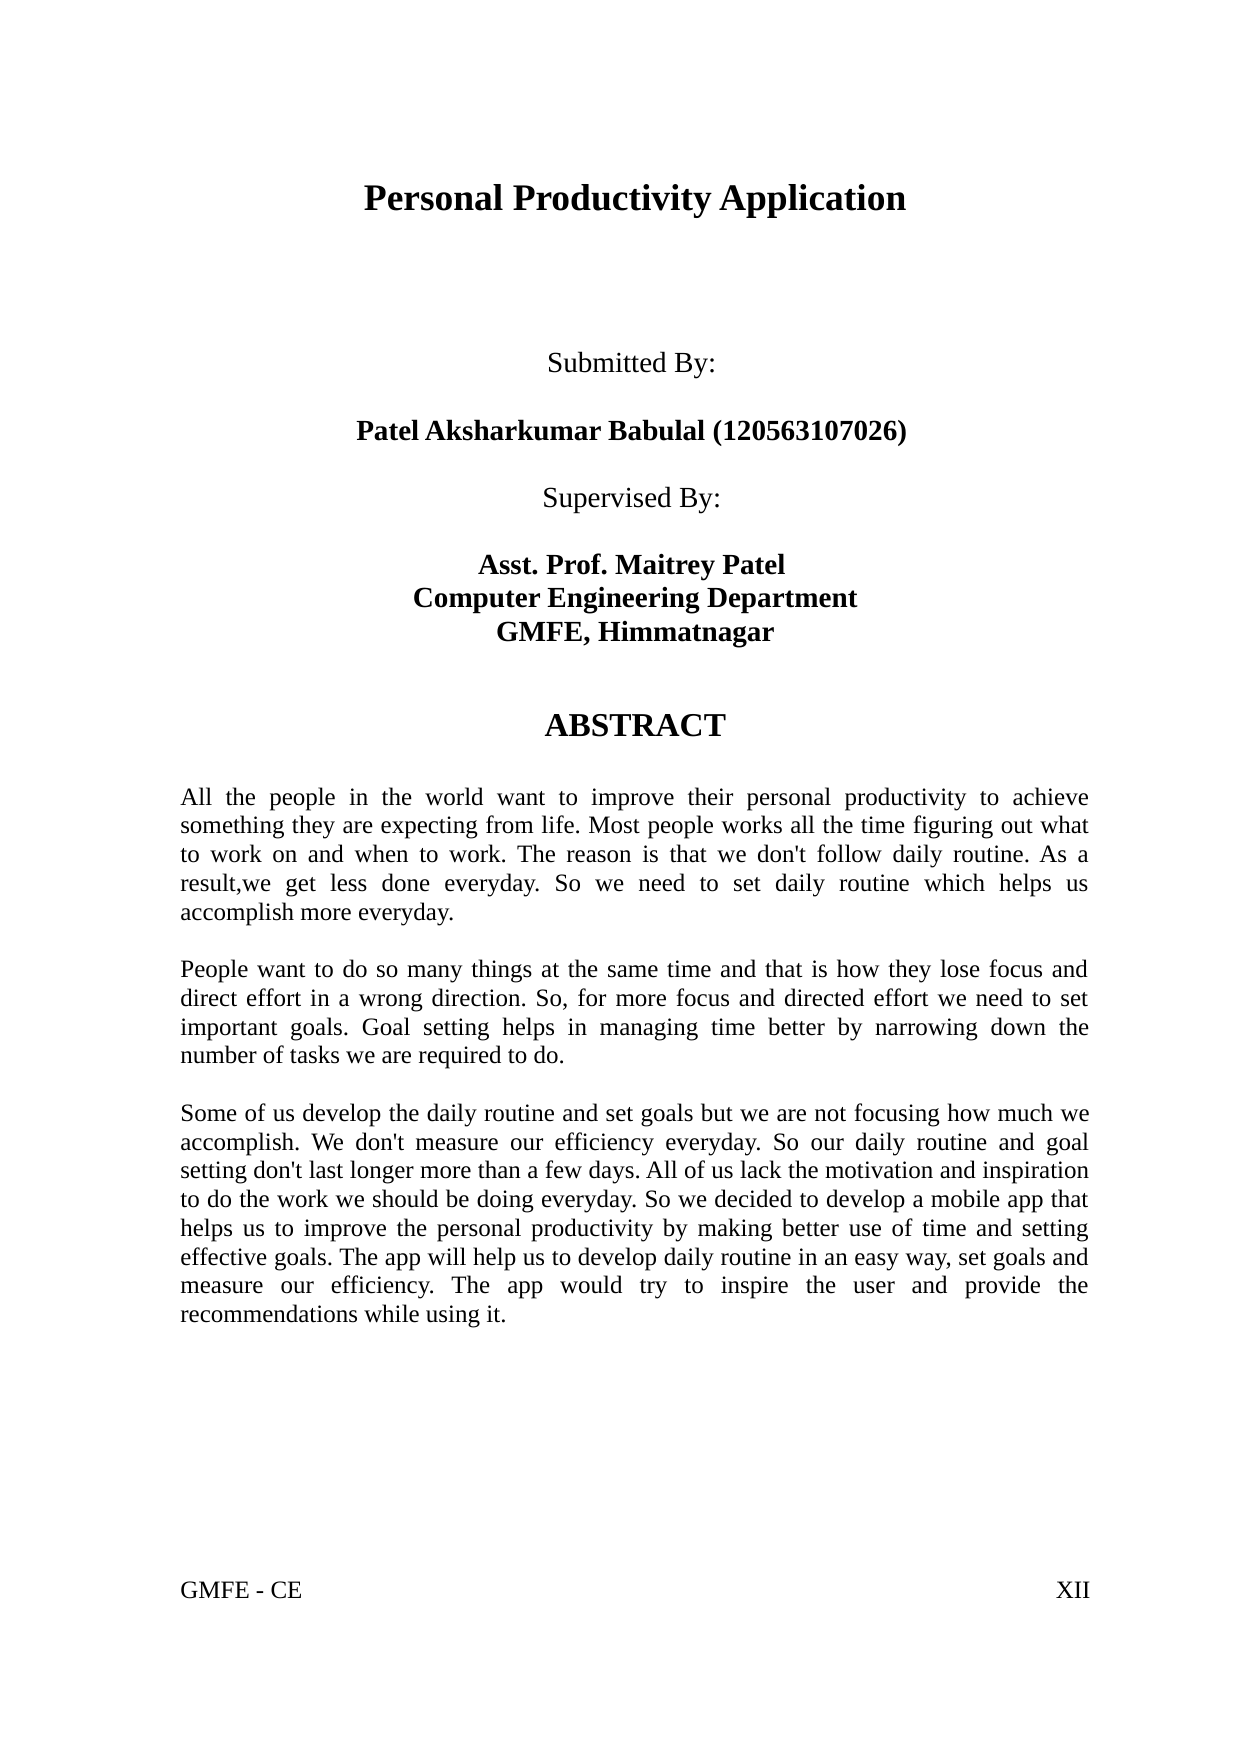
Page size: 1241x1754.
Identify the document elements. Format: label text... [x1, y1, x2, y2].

text All the people in the world want to improve their personal productivity to achieve something they are expecting from life. Most people works all the time figuring out what to work on and when to work. The reason is that we don't follow daily routine. As a result,we get less done everyday. So we need to set daily routine which helps us accomplish more everyday. [180, 782, 1090, 925]
text GMFE, Himmatnagar [180, 614, 1090, 647]
text People want to do so many things at the same time and that is how they lose focus and direct effort in a wrong direction. So, for more focus and directed effort we need to set important goals. Goal setting helps in managing time better by narrowing down the number of tasks we are required to do. [180, 954, 1090, 1069]
text Patel Aksharkumar Babulal (120563107026) [180, 413, 1090, 446]
text Supervised By: [180, 480, 1090, 513]
text Some of us develop the daily routine and set goals but we are not focusing how much we accomplish. We don't measure our efficiency everyday. So our daily routine and goal setting don't last longer more than a few days. All of us lack the motivation and inspiration to do the work we should be doing everyday. So we decided to develop a mobile app that helps us to improve the personal productivity by making better use of time and setting effective goals. The app will help us to develop daily routine in an easy way, set goals and measure our efficiency. The app would try to inspire the user and provide the recommendations while using it. [180, 1098, 1090, 1328]
text Asst. Prof. Maitrey Patel [180, 547, 1090, 580]
text ABSTRACT [180, 705, 1090, 743]
text Submitted By: [180, 346, 1090, 379]
text Computer Engineering Department [180, 580, 1090, 614]
subtitle Personal Productivity Application [180, 175, 1090, 218]
